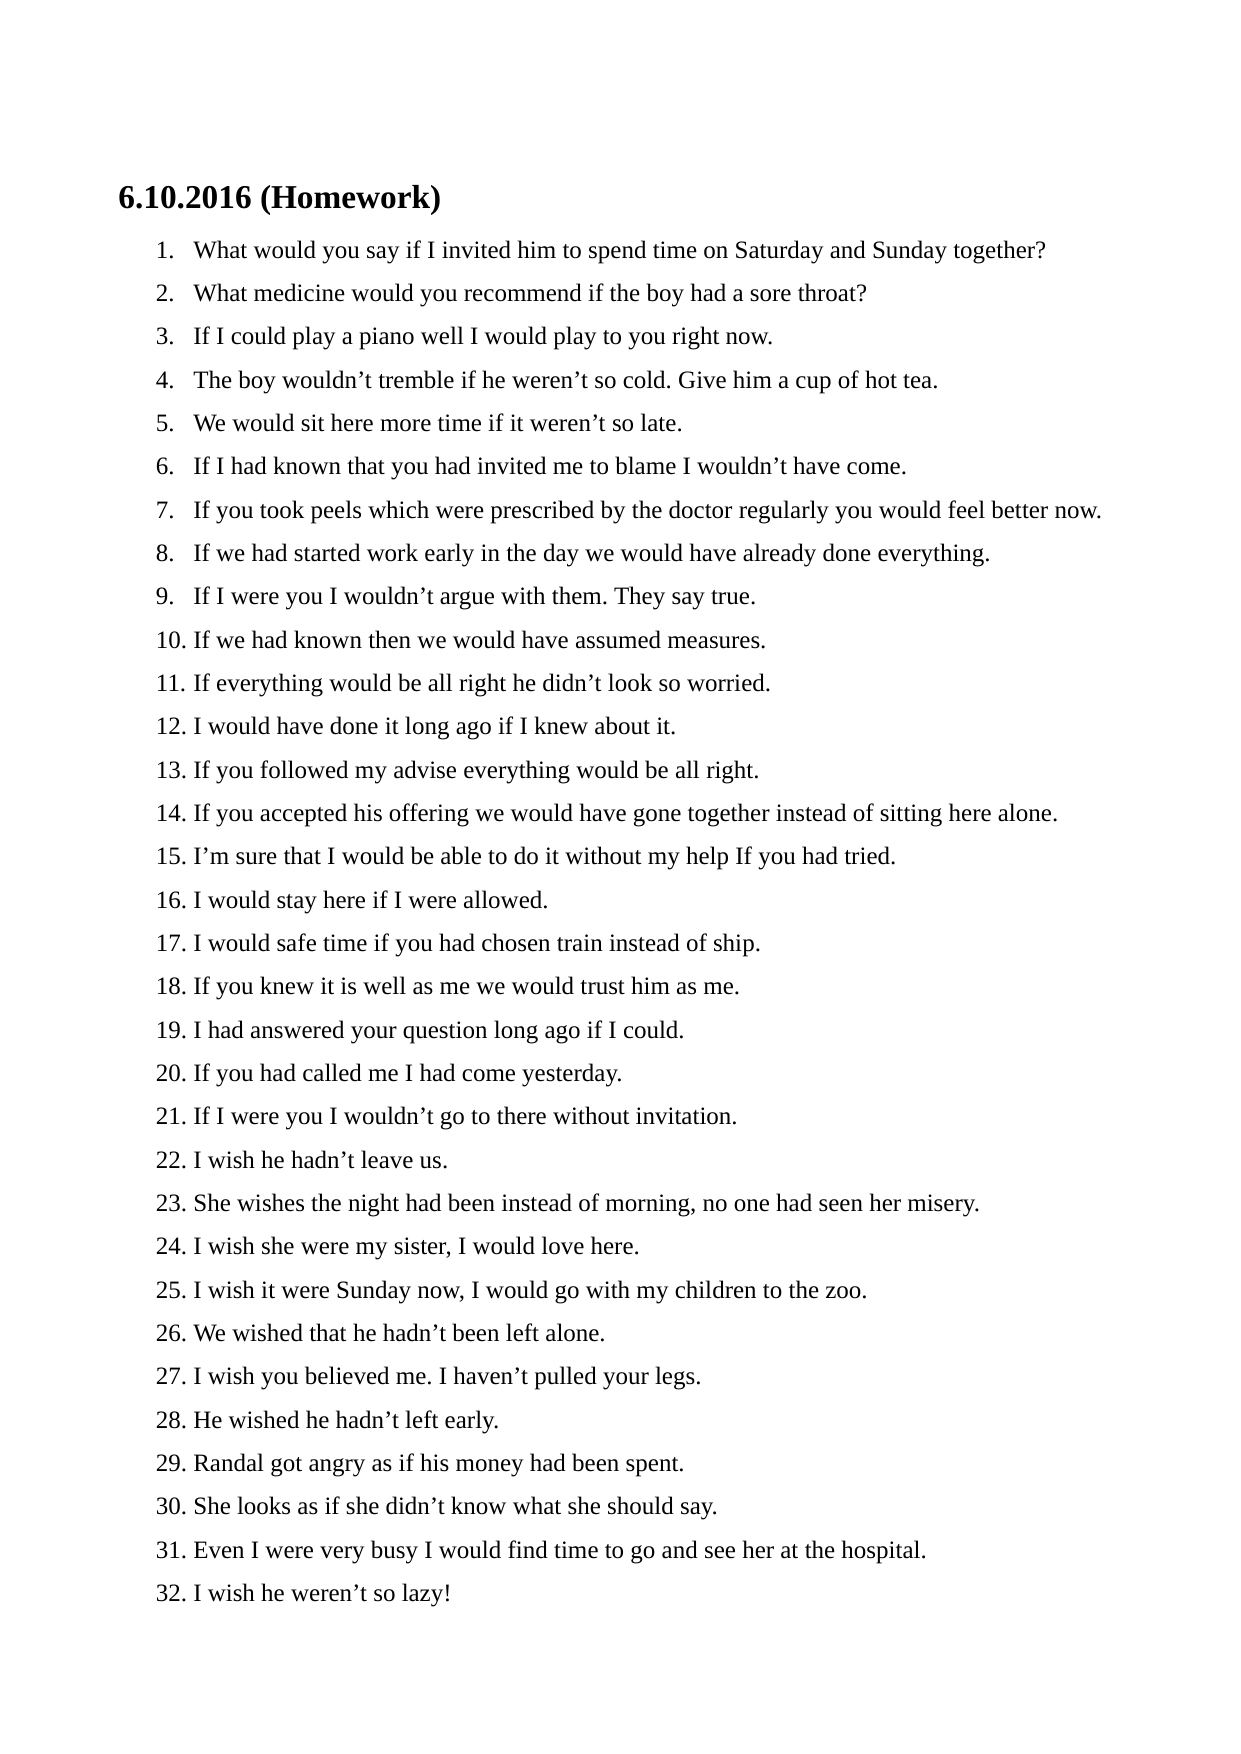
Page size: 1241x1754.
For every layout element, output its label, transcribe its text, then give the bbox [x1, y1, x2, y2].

list I’m sure that I would be able to do it without my help If you had tried. [156, 841, 1122, 870]
list If I could play a piano well I would play to you right now. [156, 321, 1122, 350]
list If you took peels which were prescribed by the doctor regularly you would feel better now. [156, 495, 1122, 523]
list I would stay here if I were allowed. [156, 885, 1122, 913]
list We would sit here more time if it weren’t so late. [156, 408, 1122, 437]
list I wish you believed me. I haven’t pulled your legs. [156, 1361, 1122, 1390]
list If I had known that you had invited me to blame I wouldn’t have come. [156, 451, 1122, 480]
list I wish it were Sunday now, I would go with my children to the zoo. [156, 1275, 1122, 1303]
list We wished that he hadn’t been left alone. [156, 1318, 1122, 1347]
list I wish she were my sister, I would love here. [156, 1231, 1122, 1260]
list She looks as if she didn’t know what she should say. [156, 1491, 1122, 1520]
list I wish he hadn’t leave us. [156, 1145, 1122, 1173]
list If we had known then we would have assumed measures. [156, 625, 1122, 653]
list Randal got angry as if his money had been spent. [156, 1448, 1122, 1477]
list I would have done it long ago if I knew about it. [156, 711, 1122, 740]
list If I were you I wouldn’t go to there without invitation. [156, 1101, 1122, 1130]
list What medicine would you recommend if the boy had a sore throat? [156, 278, 1122, 307]
list If you knew it is well as me we would trust him as me. [156, 971, 1122, 1000]
list What would you say if I invited him to spend time on Saturday and Sunday together? [156, 235, 1122, 263]
list Even I were very busy I would find time to go and see her at the hospital. [156, 1535, 1122, 1563]
list I would safe time if you had chosen train instead of ship. [156, 928, 1122, 957]
list The boy wouldn’t tremble if he weren’t so cold. Give him a cup of hot tea. [156, 365, 1122, 393]
list If I were you I wouldn’t argue with them. They say true. [156, 581, 1122, 610]
list He wished he hadn’t left early. [156, 1405, 1122, 1433]
list If you accepted his offering we would have gone together instead of sitting here alone. [156, 798, 1122, 827]
subtitle 6.10.2016 (Homework) [118, 177, 1122, 216]
list I wish he weren’t so lazy! [156, 1578, 1122, 1607]
list I had answered your question long ago if I could. [156, 1015, 1122, 1043]
list She wishes the night had been instead of morning, no one had seen her misery. [156, 1188, 1122, 1217]
list If you had called me I had come yesterday. [156, 1058, 1122, 1087]
list If everything would be all right he didn’t look so worried. [156, 668, 1122, 697]
list If we had started work early in the day we would have already done everything. [156, 538, 1122, 567]
list If you followed my advise everything would be all right. [156, 755, 1122, 783]
